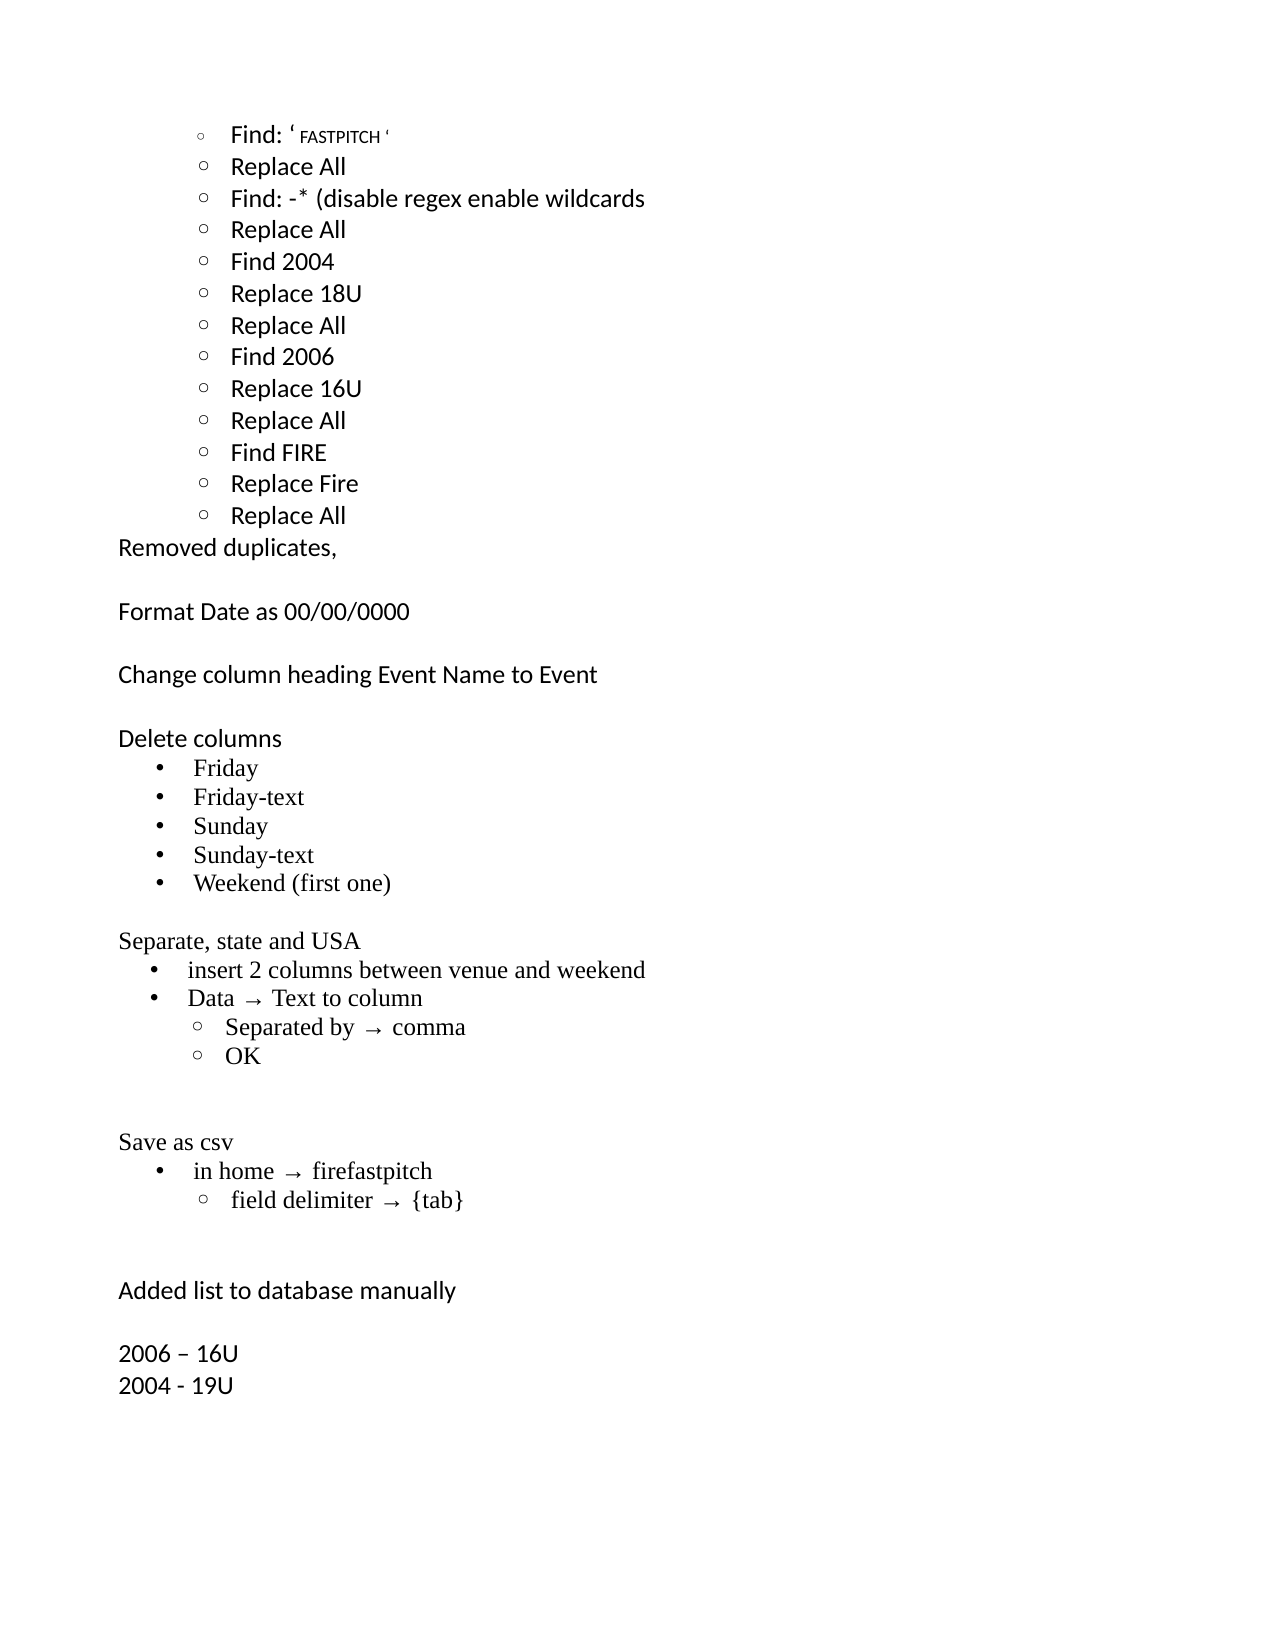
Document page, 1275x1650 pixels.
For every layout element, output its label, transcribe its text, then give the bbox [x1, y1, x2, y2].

list Find: ‘ FASTPITCH ‘ [193, 118, 1157, 150]
list Replace 16U [193, 372, 1157, 404]
list Replace All [193, 309, 1157, 341]
list Replace All [193, 404, 1157, 436]
list Find: -* (disable regex enable wildcards [193, 182, 1157, 213]
list Weekend (first one) [156, 868, 1157, 897]
list Find 2006 [193, 341, 1157, 372]
text 2006 – 16U [118, 1338, 1157, 1369]
text Delete columns [118, 722, 1157, 753]
text Save as csv [118, 1127, 1157, 1156]
list insert 2 columns between venue and weekend [150, 955, 1157, 983]
text Change column heading Event Name to Event [118, 658, 1157, 690]
list Replace All [193, 150, 1157, 182]
list Separated by → comma [187, 1012, 1157, 1041]
list Sunday-text [156, 840, 1157, 868]
text Separate, state and USA [118, 926, 1157, 955]
list Find 2004 [193, 245, 1157, 277]
list Friday [156, 753, 1157, 782]
list Replace 18U [193, 277, 1157, 309]
list Replace Fire [193, 468, 1157, 499]
list Replace All [193, 499, 1157, 531]
list in home → firefastpitch [156, 1156, 1157, 1185]
list Sunday [156, 811, 1157, 840]
list Data → Text to column [150, 983, 1157, 1012]
text 2004 - 19U [118, 1369, 1157, 1401]
list Friday-text [156, 782, 1157, 811]
text Added list to database manually [118, 1274, 1157, 1306]
list Replace All [193, 213, 1157, 245]
list field delimiter → {tab} [193, 1185, 1157, 1213]
list OK [187, 1041, 1157, 1070]
list Find FIRE [193, 436, 1157, 468]
text Removed duplicates, [118, 531, 1157, 563]
text Format Date as 00/00/0000 [118, 595, 1157, 626]
